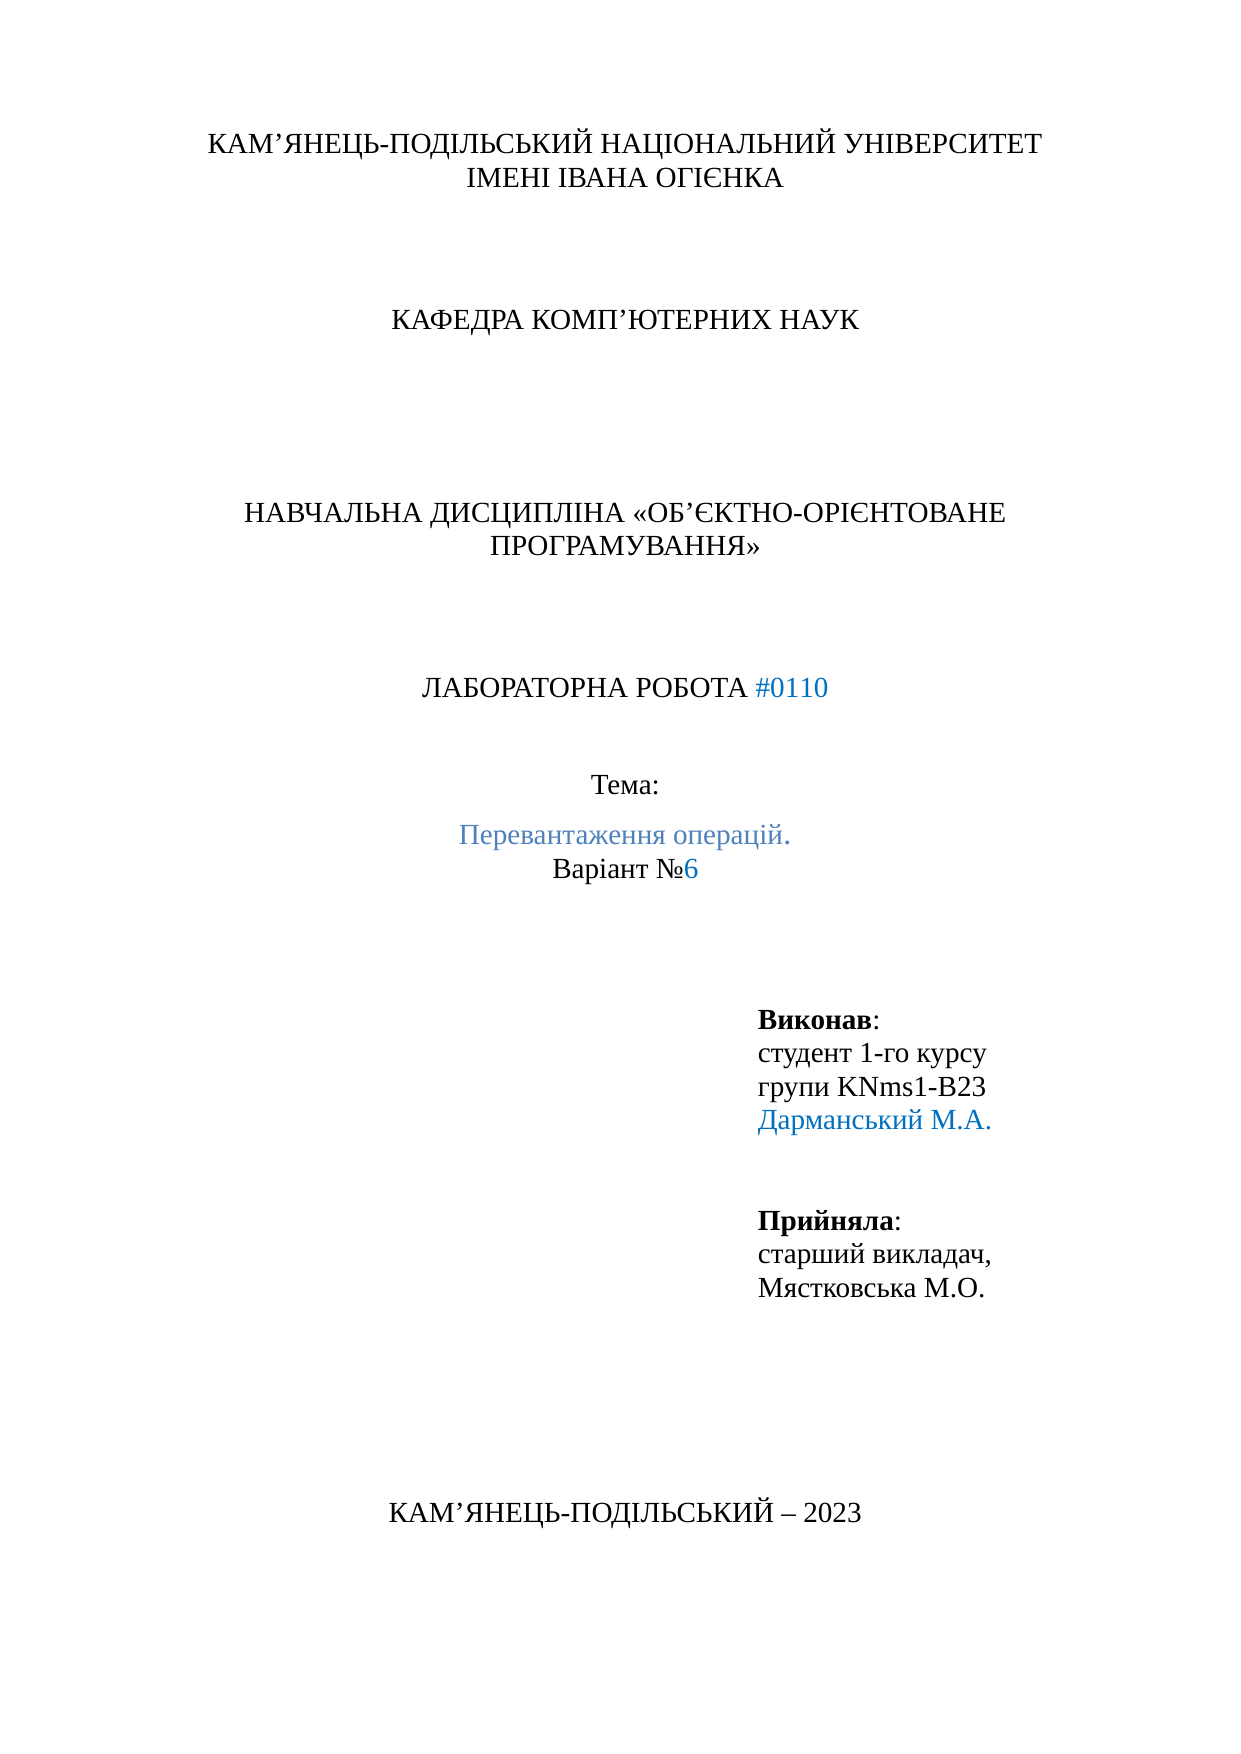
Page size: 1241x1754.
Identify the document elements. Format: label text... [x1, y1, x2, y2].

text Навчальна дисципліна «Об’єктно-орієнтоване програмування» [137, 495, 1112, 562]
text Варіант №6 [137, 851, 1112, 885]
text Виконав: студент 1-го курсу групи KNms1-B23 Дарманський М.А. [758, 1002, 1112, 1136]
text КАФЕДРА КОМП’ЮТЕРНИХ НАУК [137, 302, 1112, 336]
text ЛАБОРАТОРНА РОБОТА #0110 [137, 671, 1112, 704]
text Прийняла: старший викладач, Мястковська М.О. [758, 1203, 1112, 1303]
text Тема: [137, 767, 1112, 800]
text Перевантаження операцій. [137, 813, 1112, 851]
text Кам’янець-Подільський – 2023 [137, 1496, 1112, 1529]
text Кам’янець-Подільський національний університет імені Івана Огієнка [137, 126, 1112, 193]
